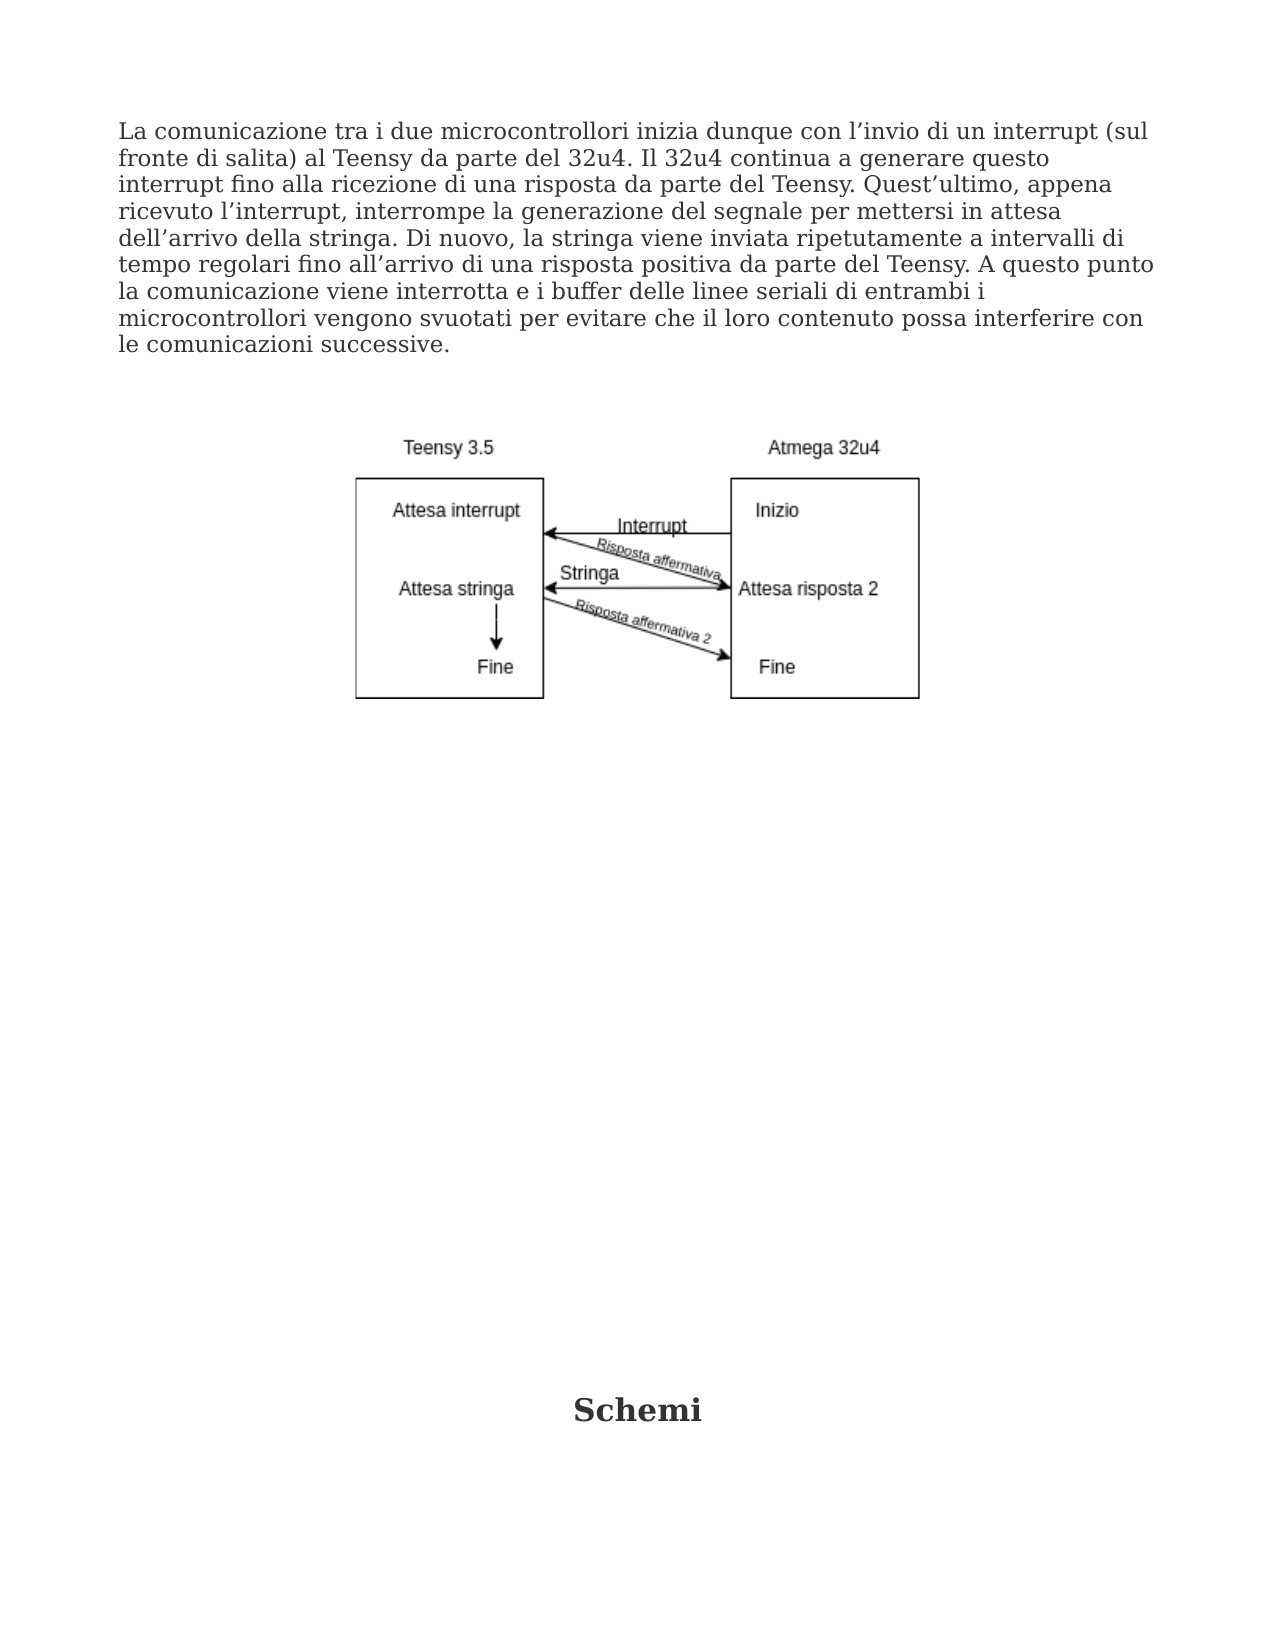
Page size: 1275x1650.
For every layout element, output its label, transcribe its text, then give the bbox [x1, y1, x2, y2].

text La comunicazione tra i due microcontrollori inizia dunque con l’invio di un interrupt (sul fronte di salita) al Teensy da parte del 32u4. Il 32u4 continua a generare questo interrupt fino alla ricezione di una risposta da parte del Teensy. Quest’ultimo, appena ricevuto l’interrupt, interrompe la generazione del segnale per mettersi in attesa dell’arrivo della stringa. Di nuovo, la stringa viene inviata ripetutamente a intervalli di tempo regolari fino all’arrivo di una risposta positiva da parte del Teensy. A questo punto la comunicazione viene interrotta e i buffer delle linee seriali di entrambi i microcontrollori vengono svuotati per evitare che il loro contenuto possa interferire con le comunicazioni successive. [118, 118, 1157, 358]
text Schemi [118, 1392, 1157, 1428]
picture [355, 431, 920, 699]
